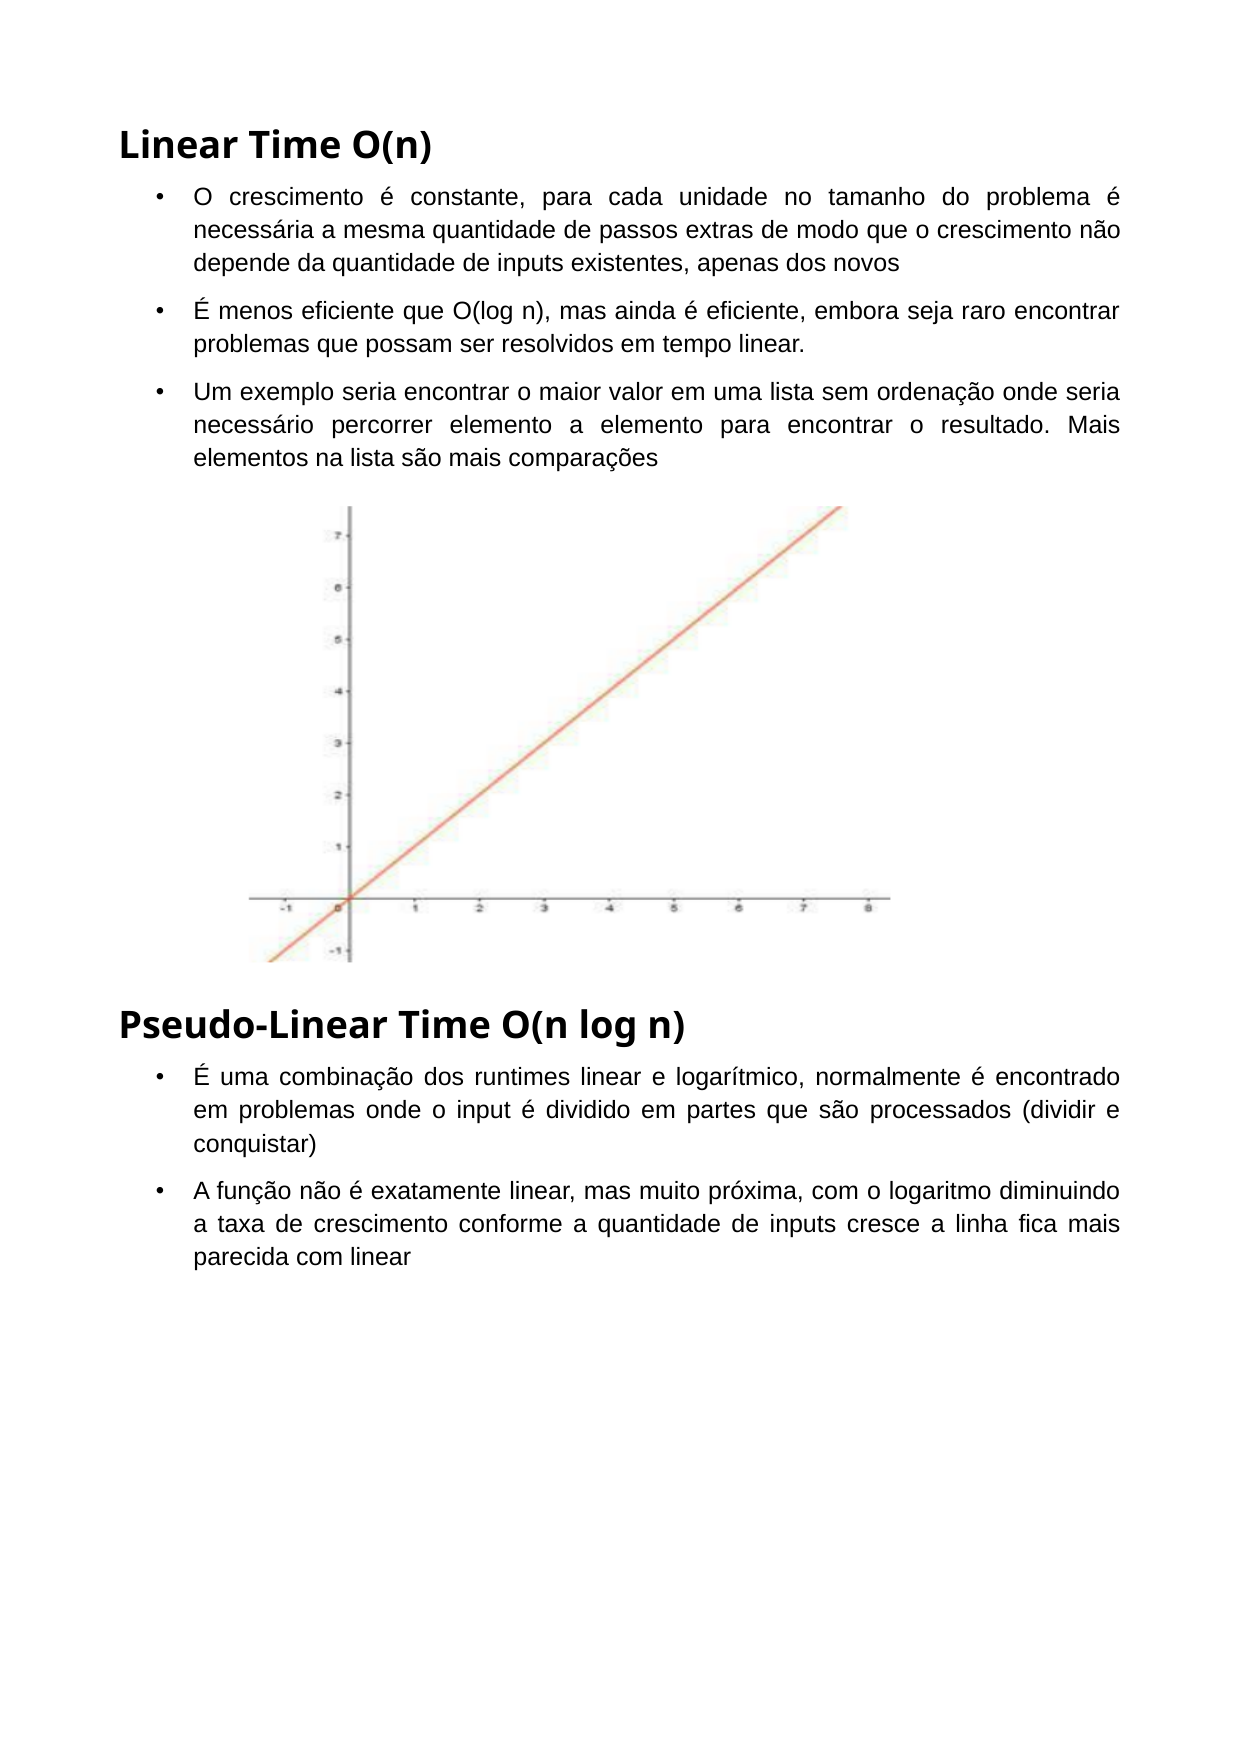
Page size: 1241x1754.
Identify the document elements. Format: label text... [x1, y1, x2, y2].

subtitle Pseudo-Linear Time O(n log n) [118, 998, 1122, 1050]
list É menos eficiente que O(log n), mas ainda é eficiente, embora seja raro encontrar problemas que possam ser resolvidos em tempo linear. [156, 296, 1122, 358]
subtitle Linear Time O(n) [118, 118, 1122, 170]
list Um exemplo seria encontrar o maior valor em uma lista sem ordenação onde seria necessário percorrer elemento a elemento para encontrar o resultado. Mais elementos na lista são mais comparações [156, 377, 1122, 472]
list A função não é exatamente linear, mas muito próxima, com o logaritmo diminuindo a taxa de crescimento conforme a quantidade de inputs cresce a linha fica mais parecida com linear [156, 1176, 1122, 1271]
picture [243, 490, 997, 965]
list O crescimento é constante, para cada unidade no tamanho do problema é necessária a mesma quantidade de passos extras de modo que o crescimento não depende da quantidade de inputs existentes, apenas dos novos [156, 182, 1122, 277]
list É uma combinação dos runtimes linear e logarítmico, normalmente é encontrado em problemas onde o input é dividido em partes que são processados (dividir e conquistar) [156, 1062, 1122, 1157]
